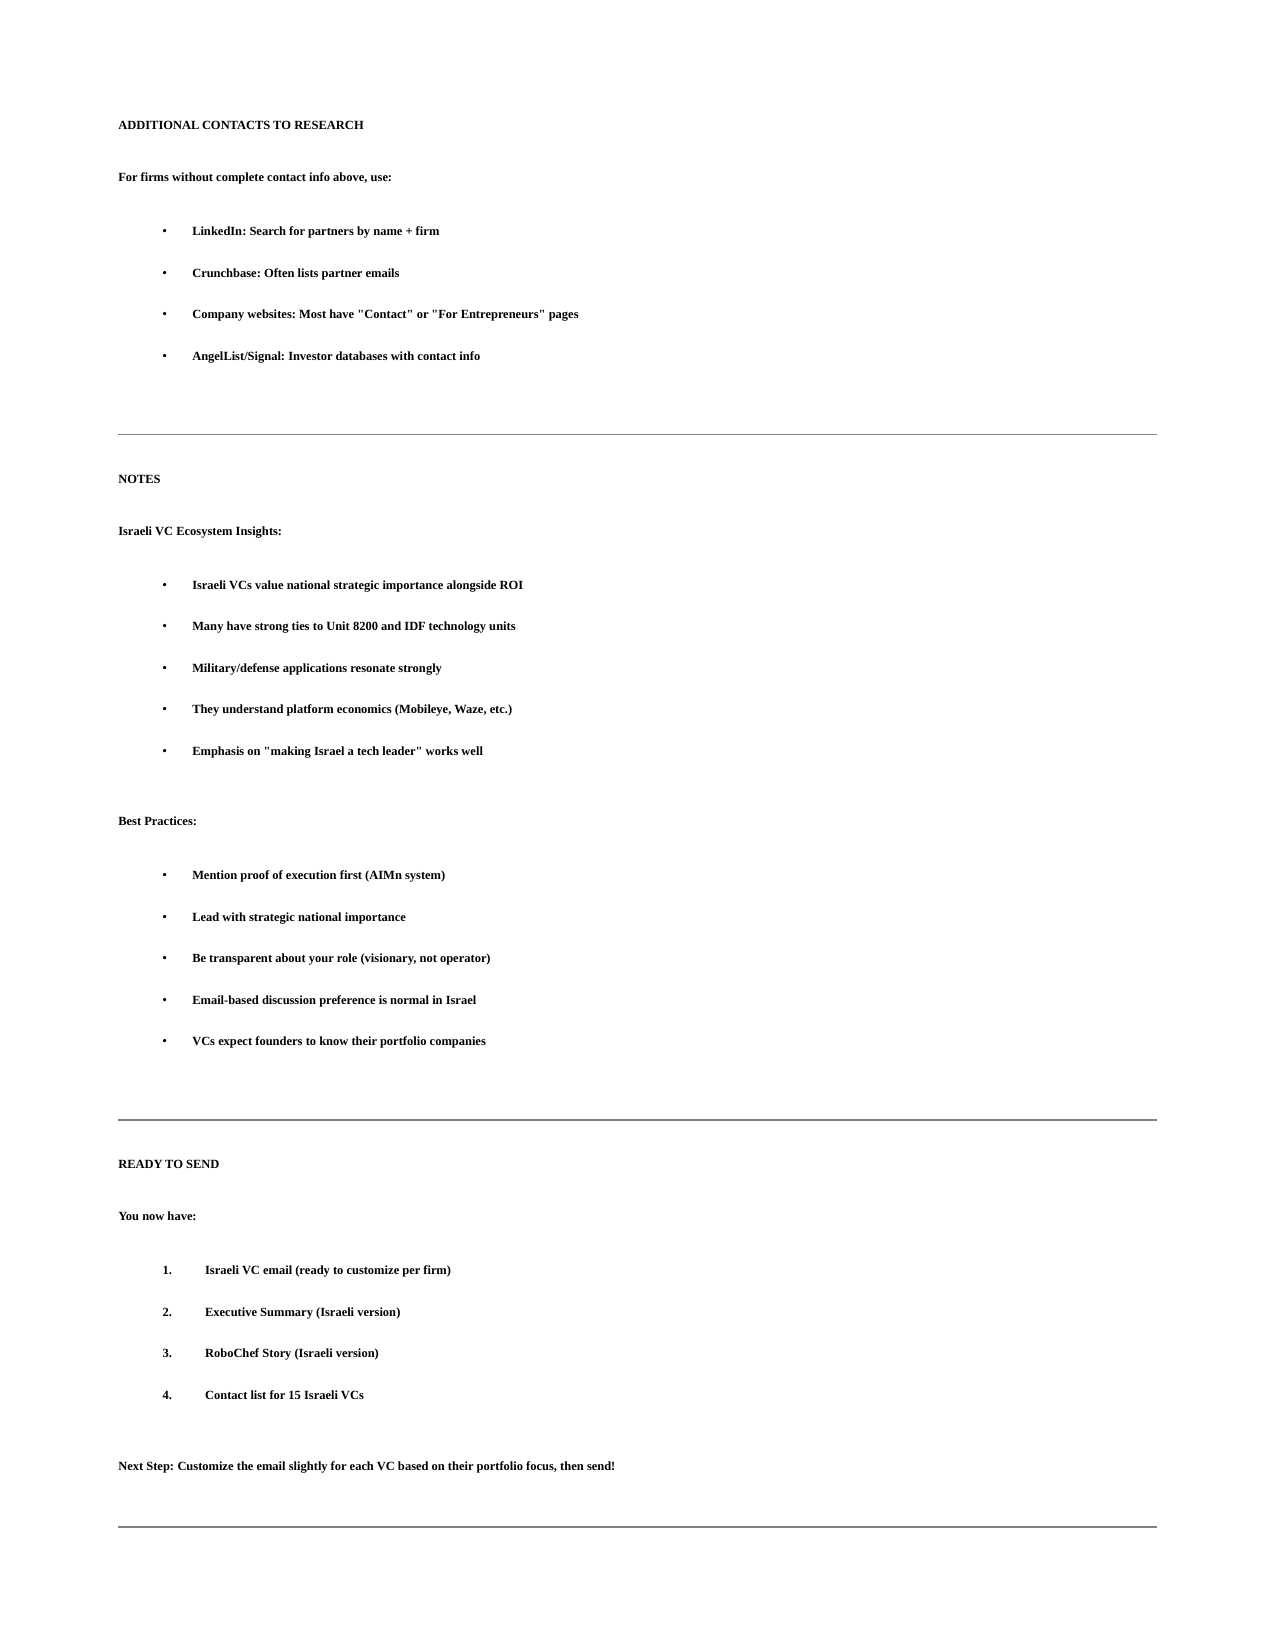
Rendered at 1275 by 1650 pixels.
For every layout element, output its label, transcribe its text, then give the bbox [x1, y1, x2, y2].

list They understand platform economics (Mobileye, Waze, etc.) [162, 702, 1157, 716]
list VCs expect founders to know their portfolio companies [162, 1034, 1157, 1048]
subtitle ADDITIONAL CONTACTS TO RESEARCH [118, 118, 1157, 132]
list ✅ Israeli VC email (ready to customize per firm) [162, 1263, 1157, 1277]
list Email-based discussion preference is normal in Israel [162, 992, 1157, 1007]
text Next Step: Customize the email slightly for each VC based on their portfolio focus, then send! [118, 1458, 1157, 1473]
list Be transparent about your role (visionary, not operator) [162, 951, 1157, 965]
subtitle NOTES [118, 472, 1157, 486]
list Company websites: Most have "Contact" or "For Entrepreneurs" pages [162, 307, 1157, 321]
list ✅ Contact list for 15 Israeli VCs [162, 1387, 1157, 1402]
list ✅ Executive Summary (Israeli version) [162, 1304, 1157, 1319]
list LinkedIn: Search for partners by name + firm [162, 224, 1157, 238]
subtitle READY TO SEND [118, 1157, 1157, 1172]
list Crunchbase: Often lists partner emails [162, 265, 1157, 280]
list ✅ RoboChef Story (Israeli version) [162, 1346, 1157, 1360]
list Israeli VCs value national strategic importance alongside ROI [162, 577, 1157, 592]
text For firms without complete contact info above, use: [118, 170, 1157, 184]
list Lead with strategic national importance [162, 909, 1157, 924]
list Mention proof of execution first (AIMn system) [162, 868, 1157, 882]
text Best Practices: [118, 814, 1157, 828]
text You now have: [118, 1209, 1157, 1223]
list Emphasis on "making Israel a tech leader" works well [162, 743, 1157, 758]
list Many have strong ties to Unit 8200 and IDF technology units [162, 619, 1157, 633]
list AngelList/Signal: Investor databases with contact info [162, 348, 1157, 363]
text Israeli VC Ecosystem Insights: [118, 523, 1157, 538]
list Military/defense applications resonate strongly [162, 660, 1157, 675]
